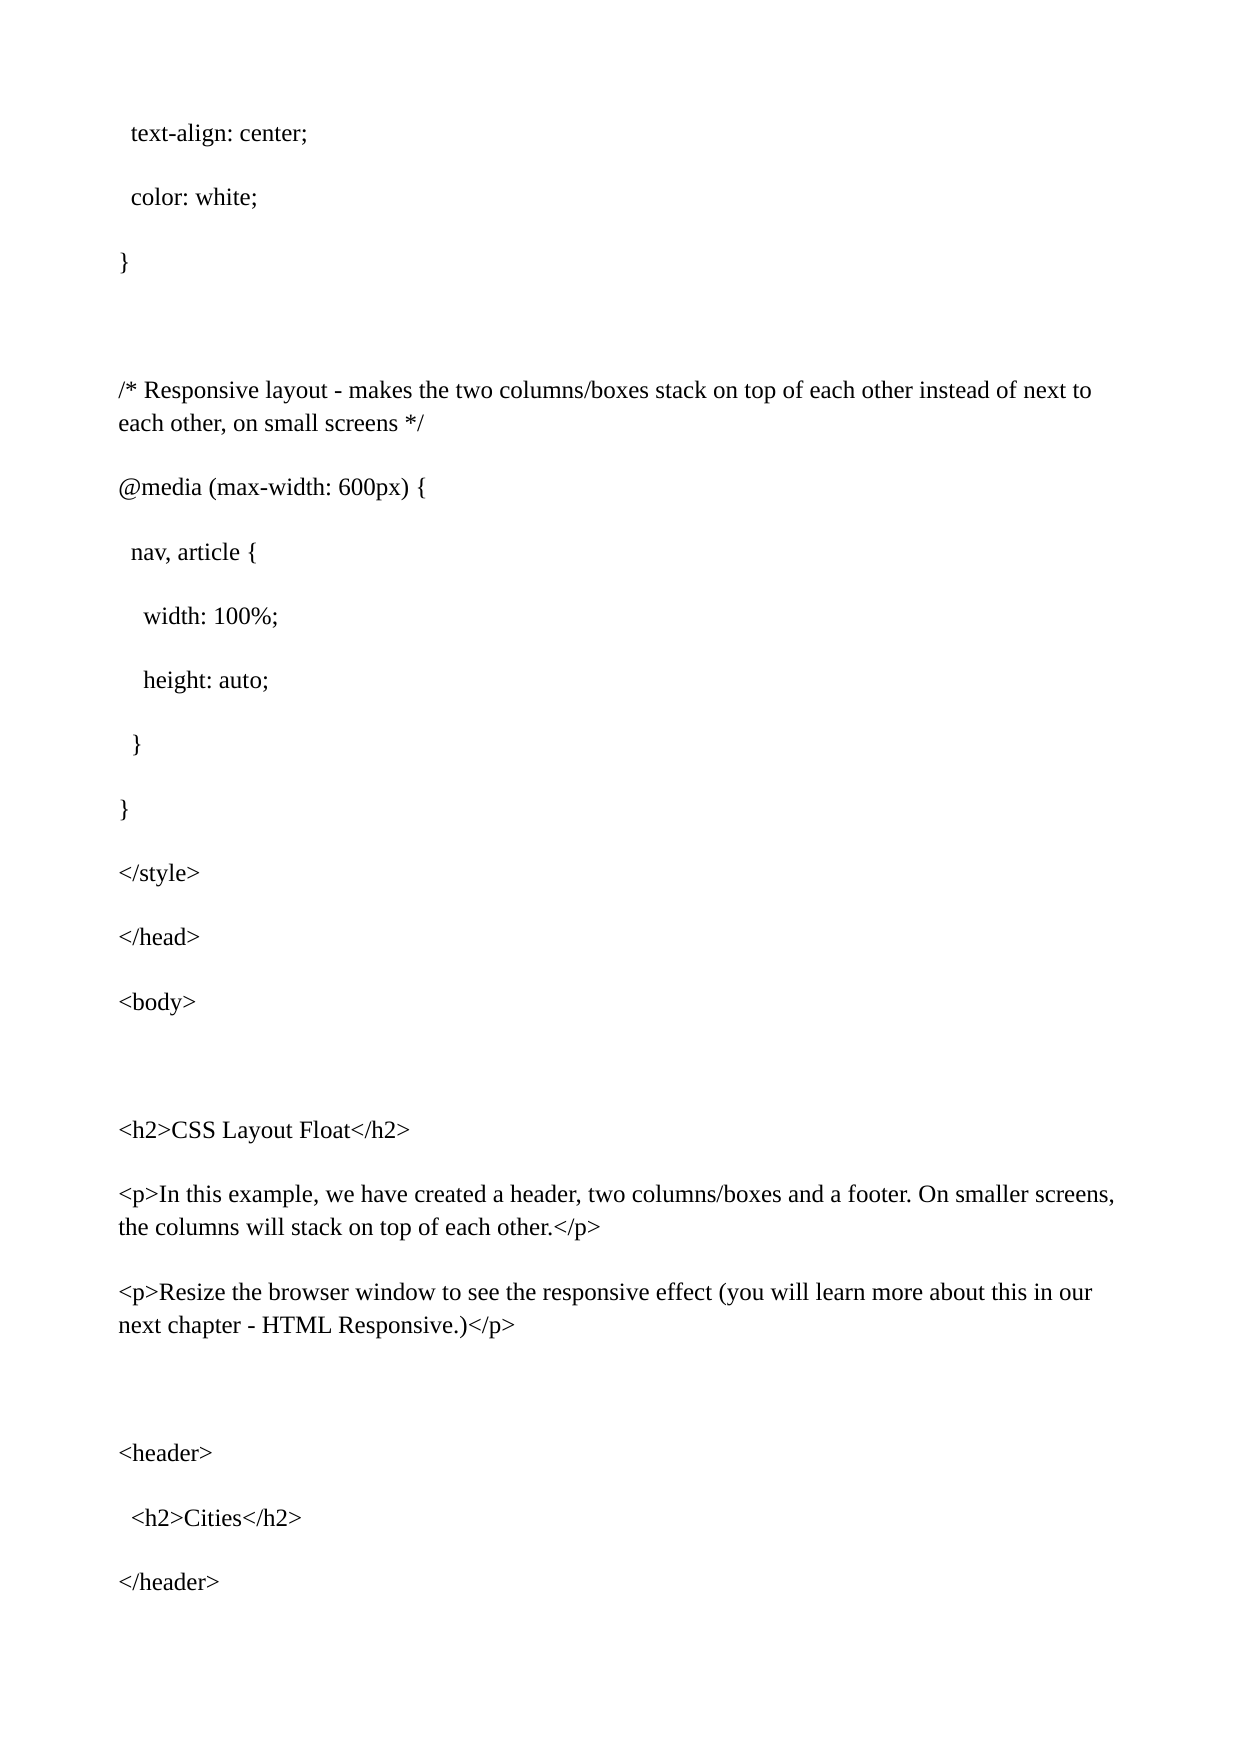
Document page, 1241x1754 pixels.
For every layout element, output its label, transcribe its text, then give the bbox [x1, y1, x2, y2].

text </head> [118, 922, 1122, 951]
text </header> [118, 1567, 1122, 1596]
text <p>Resize the browser window to see the responsive effect (you will learn more about this in our next chapter - HTML Responsive.)</p> [118, 1277, 1122, 1338]
text <h2>Cities</h2> [118, 1503, 1122, 1531]
text } [118, 247, 1122, 275]
text <h2>CSS Layout Float</h2> [118, 1115, 1122, 1144]
text nav, article { [118, 537, 1122, 566]
text color: white; [118, 182, 1122, 211]
text /* Responsive layout - makes the two columns/boxes stack on top of each other instead of next to each other, on small screens */ [118, 375, 1122, 437]
text @media (max-width: 600px) { [118, 472, 1122, 501]
text <header> [118, 1438, 1122, 1467]
text width: 100%; [118, 601, 1122, 630]
text height: auto; [118, 665, 1122, 694]
text <p>In this example, we have created a header, two columns/boxes and a footer. On smaller screens, the columns will stack on top of each other.</p> [118, 1179, 1122, 1241]
text } [118, 794, 1122, 823]
text </style> [118, 858, 1122, 887]
text <body> [118, 987, 1122, 1015]
text text-align: center; [118, 118, 1122, 147]
text } [118, 729, 1122, 758]
